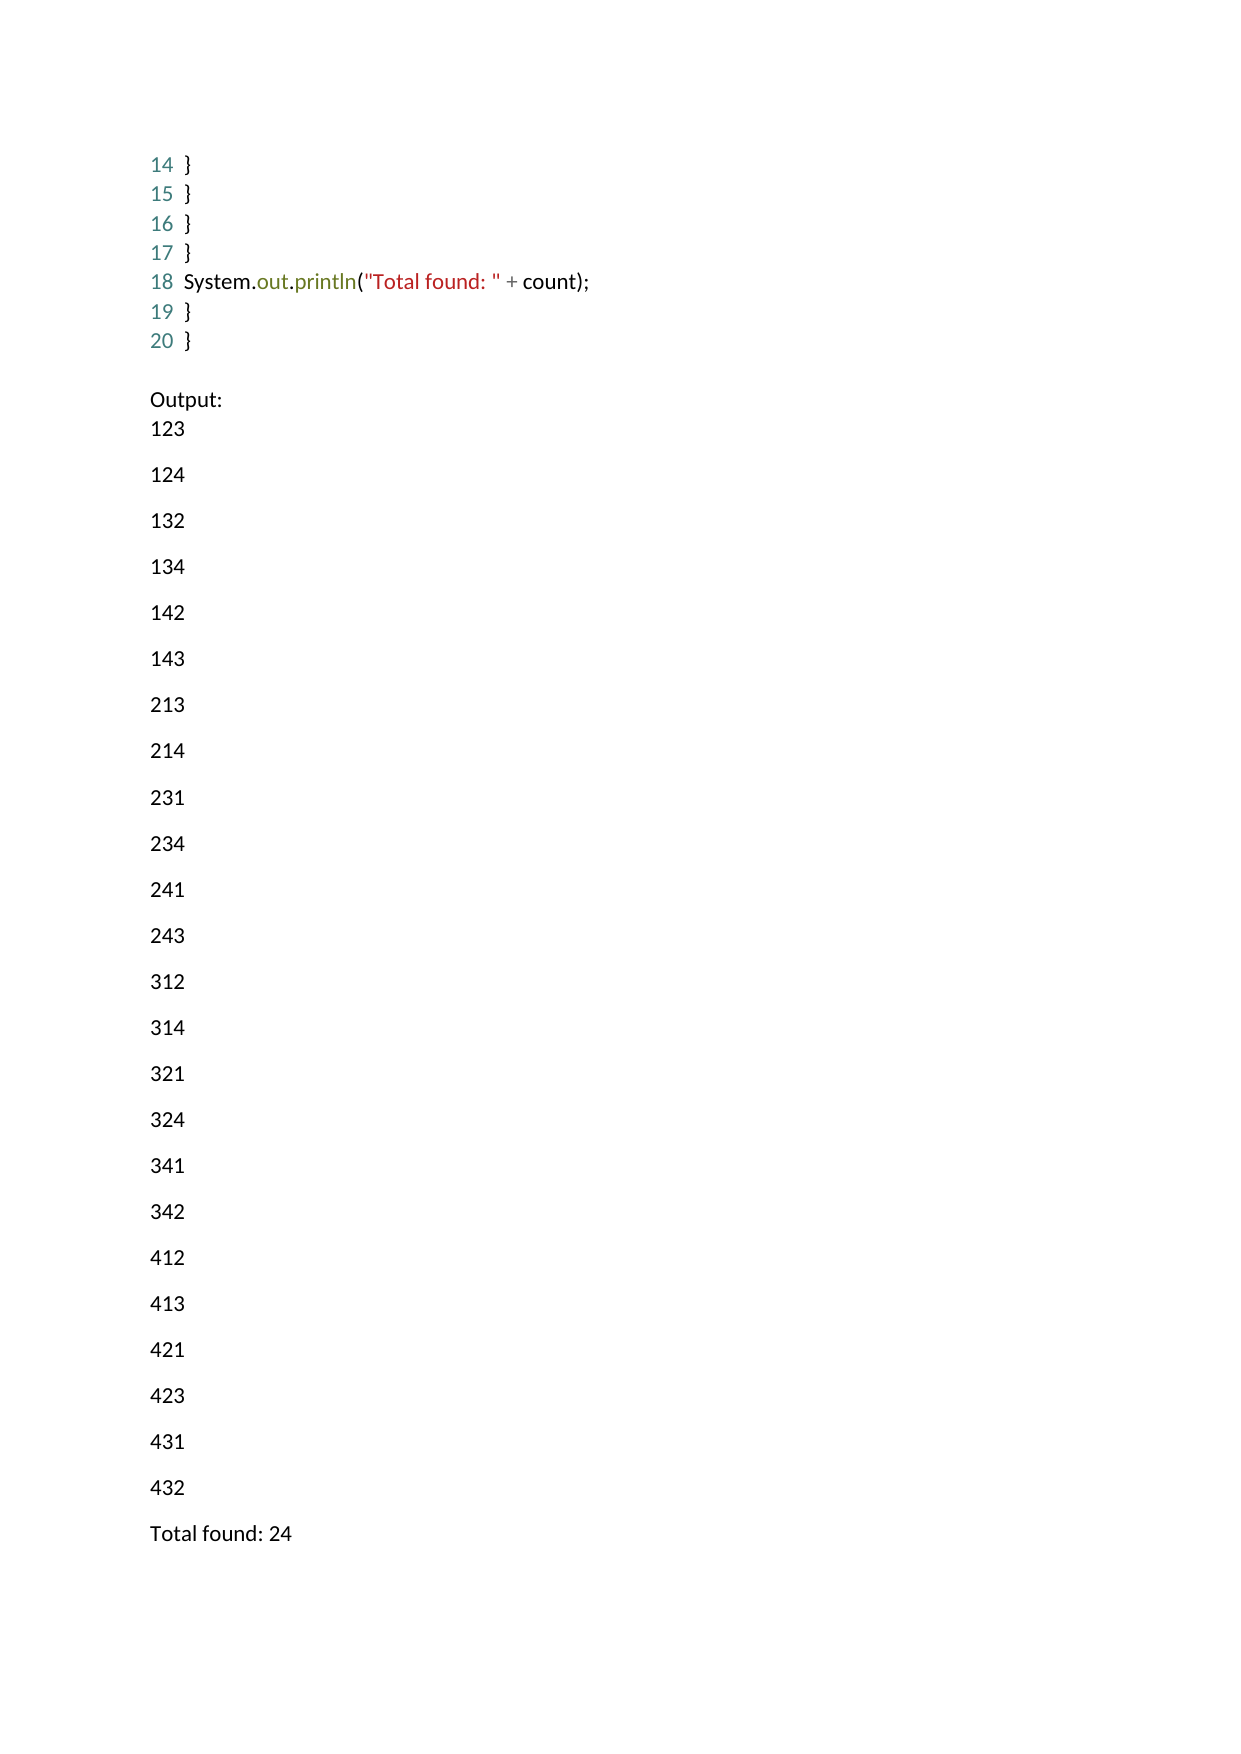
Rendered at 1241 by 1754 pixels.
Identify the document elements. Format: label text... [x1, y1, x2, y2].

text 214 [150, 737, 1090, 765]
text 20 } [150, 326, 1090, 354]
text 231 [150, 783, 1090, 811]
text 324 [150, 1105, 1090, 1133]
text 341 [150, 1151, 1090, 1179]
text 431 [150, 1427, 1090, 1455]
text 134 [150, 552, 1090, 581]
text 432 [150, 1473, 1090, 1501]
text 19 } [150, 297, 1090, 325]
text 412 [150, 1243, 1090, 1271]
text 312 [150, 967, 1090, 995]
text Total found: 24 [150, 1519, 1090, 1547]
text 213 [150, 691, 1090, 719]
text 132 [150, 506, 1090, 534]
text 314 [150, 1013, 1090, 1041]
text 342 [150, 1197, 1090, 1225]
text 143 [150, 644, 1090, 673]
text 14 } [150, 150, 1090, 178]
text 243 [150, 921, 1090, 949]
text 234 [150, 829, 1090, 857]
text Output: 123 [150, 385, 1090, 442]
text 17 } [150, 238, 1090, 266]
text 423 [150, 1381, 1090, 1409]
text 241 [150, 875, 1090, 903]
text 142 [150, 598, 1090, 627]
text 18 System.out.println("Total found: " + count); [150, 267, 1090, 296]
text 413 [150, 1289, 1090, 1317]
text 15 } [150, 179, 1090, 207]
text 124 [150, 460, 1090, 488]
text 16 } [150, 209, 1090, 237]
text 421 [150, 1335, 1090, 1363]
text 321 [150, 1059, 1090, 1087]
